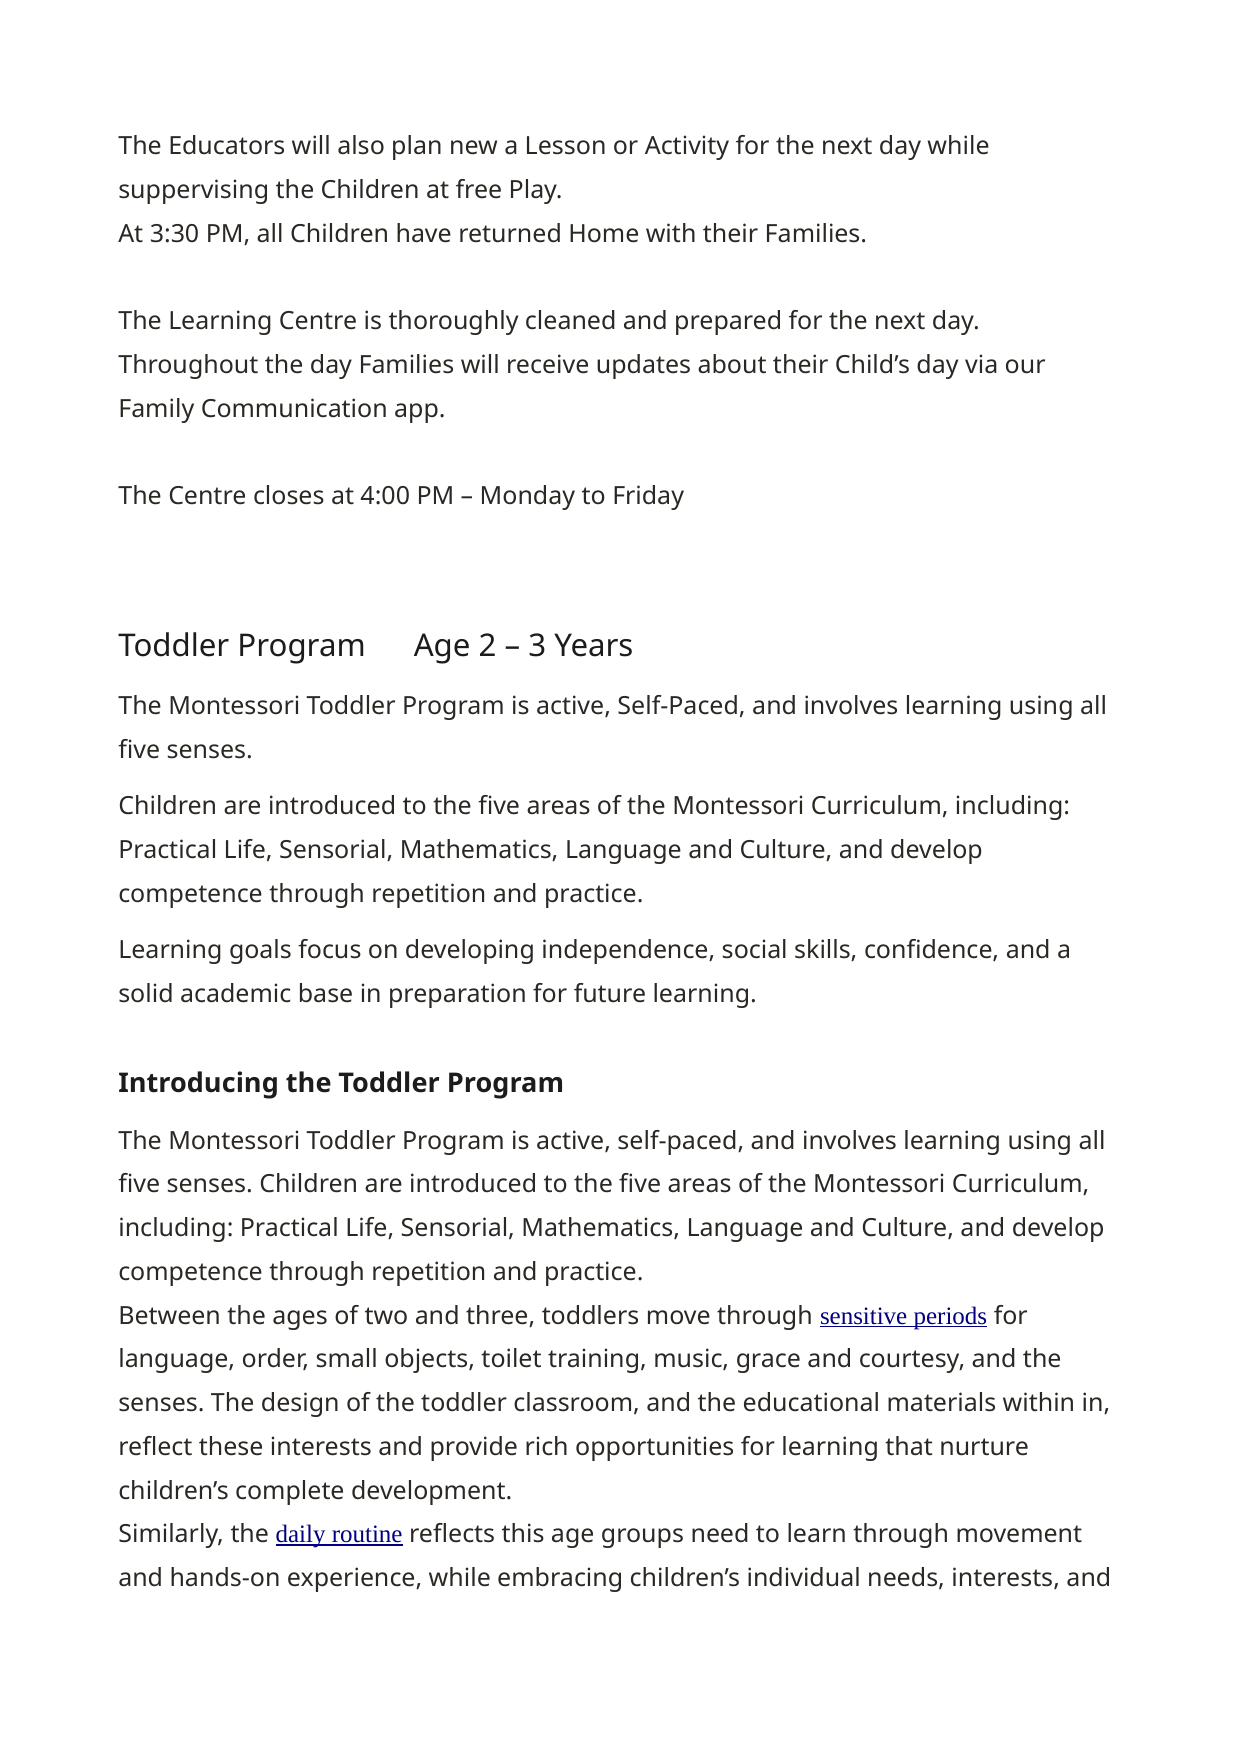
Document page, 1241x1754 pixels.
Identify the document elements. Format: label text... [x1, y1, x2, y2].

text Between the ages of two and three, toddlers move through sensitive periods for language, order, small objects, toilet training, music, grace and courtesy, and the senses. The design of the toddler classroom, and the educational materials within in, reflect these interests and provide rich opportunities for learning that nurture children’s complete development. [118, 1288, 1122, 1506]
text The Montessori Toddler Program is active, Self-Paced, and involves learning using all five senses. [118, 678, 1122, 766]
text The Learning Centre is thoroughly cleaned and prepared for the next day. [118, 293, 1122, 337]
text Throughout the day Families will receive updates about their Child’s day via our Family Communication app. [118, 337, 1122, 424]
subtitle Introducing the Toddler Program [118, 1063, 1122, 1100]
text The Montessori Toddler Program is active, self-paced, and involves learning using all five senses. Children are introduced to the five areas of the Montessori Curriculum, including: Practical Life, Sensorial, Mathematics, Language and Culture, and develop competence through repetition and practice. [118, 1113, 1122, 1288]
text The Educators will also plan new a Lesson or Activity for the next day while suppervising the Children at free Play. [118, 118, 1122, 206]
text Similarly, the daily routine reflects this age groups need to learn through movement and hands-on experience, while embracing children’s individual needs, interests, and [118, 1506, 1122, 1594]
text The Centre closes at 4:00 PM – Monday to Friday [118, 468, 1122, 512]
text At 3:30 PM, all Children have returned Home with their Families. [118, 206, 1122, 249]
text Learning goals focus on developing independence, social skills, confidence, and a solid academic base in preparation for future learning. [118, 922, 1122, 1009]
subtitle Toddler Program Age 2 – 3 Years [118, 623, 1122, 666]
text Children are introduced to the five areas of the Montessori Curriculum, including: Practical Life, Sensorial, Mathematics, Language and Culture, and develop competence through repetition and practice. [118, 778, 1122, 909]
